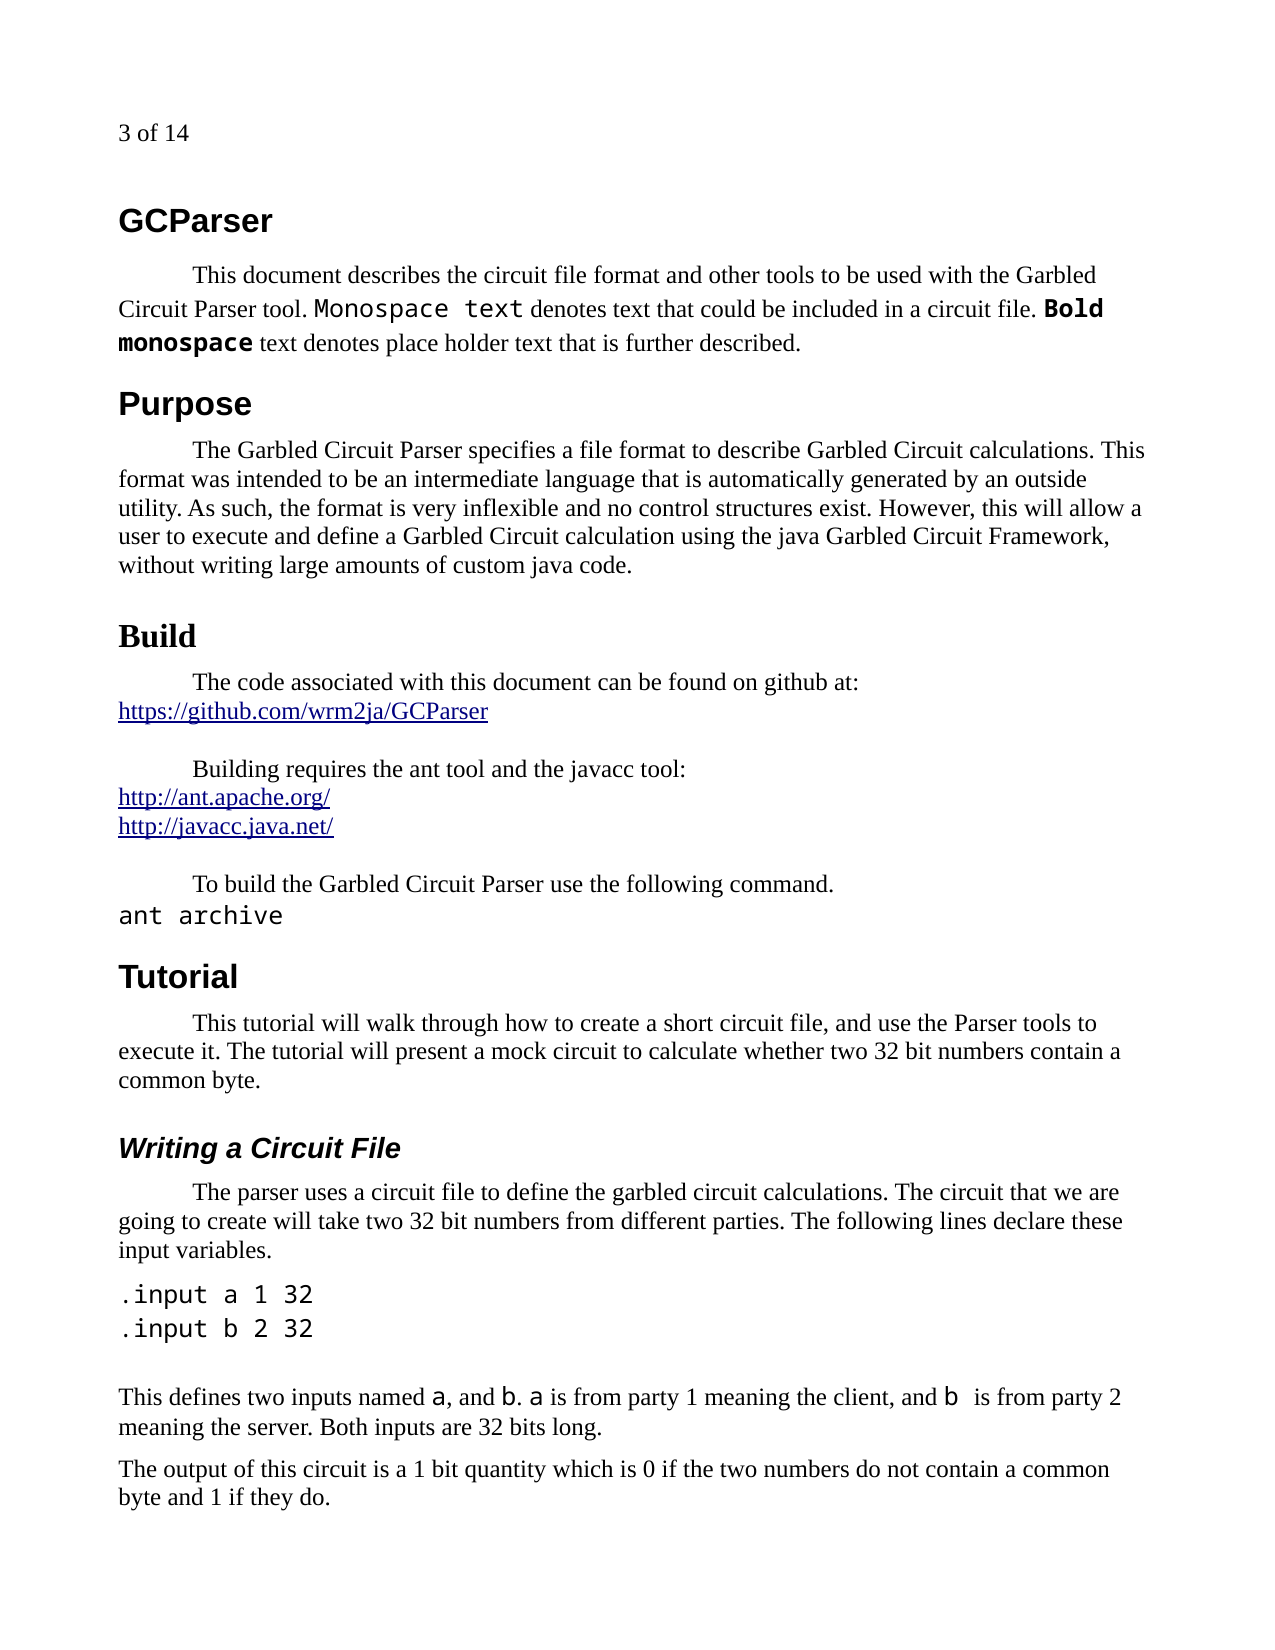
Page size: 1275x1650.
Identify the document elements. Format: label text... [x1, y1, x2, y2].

text The Garbled Circuit Parser specifies a file format to describe Garbled Circuit calculations. This format was intended to be an intermediate language that is automatically generated by an outside utility. As such, the format is very inflexible and no control structures exist. However, this will allow a user to execute and define a Garbled Circuit calculation using the java Garbled Circuit Framework, without writing large amounts of custom java code. [118, 435, 1157, 579]
text Building requires the ant tool and the javacc tool: [118, 754, 1157, 782]
text .input b 2 32 [118, 1310, 1157, 1344]
text .input a 1 32 [118, 1276, 1157, 1310]
text The parser uses a circuit file to define the garbled circuit calculations. The circuit that we are going to create will take two 32 bit numbers from different parties. The following lines declare these input variables. [118, 1177, 1157, 1264]
text ant archive [118, 897, 1157, 932]
text This tutorial will walk through how to create a short circuit file, and use the Parser tools to execute it. The tutorial will present a mock circuit to calculate whether two 32 bit numbers contain a common byte. [118, 1008, 1157, 1094]
text This document describes the circuit file format and other tools to be used with the Garbled Circuit Parser tool. Monospace text denotes text that could be included in a circuit file. Bold monospace text denotes place holder text that is further described. [118, 252, 1157, 359]
text https://github.com/wrm2ja/GCParser [118, 696, 1157, 725]
subtitle GCParser [118, 201, 1157, 240]
text http://javacc.java.net/ [118, 811, 1157, 840]
subtitle Purpose [118, 384, 1157, 423]
text To build the Garbled Circuit Parser use the following command. [118, 869, 1157, 897]
subtitle Tutorial [118, 957, 1157, 995]
text This defines two inputs named a, and b. a is from party 1 meaning the client, and b is from party 2 meaning the server. Both inputs are 32 bits long. [118, 1378, 1157, 1441]
subtitle Writing a Circuit File [118, 1131, 1157, 1165]
subtitle Build [118, 616, 1157, 655]
text The code associated with this document can be found on github at: [118, 667, 1157, 696]
text The output of this circuit is a 1 bit quantity which is 0 if the two numbers do not contain a common byte and 1 if they do. [118, 1454, 1157, 1511]
text http://ant.apache.org/ [118, 782, 1157, 811]
